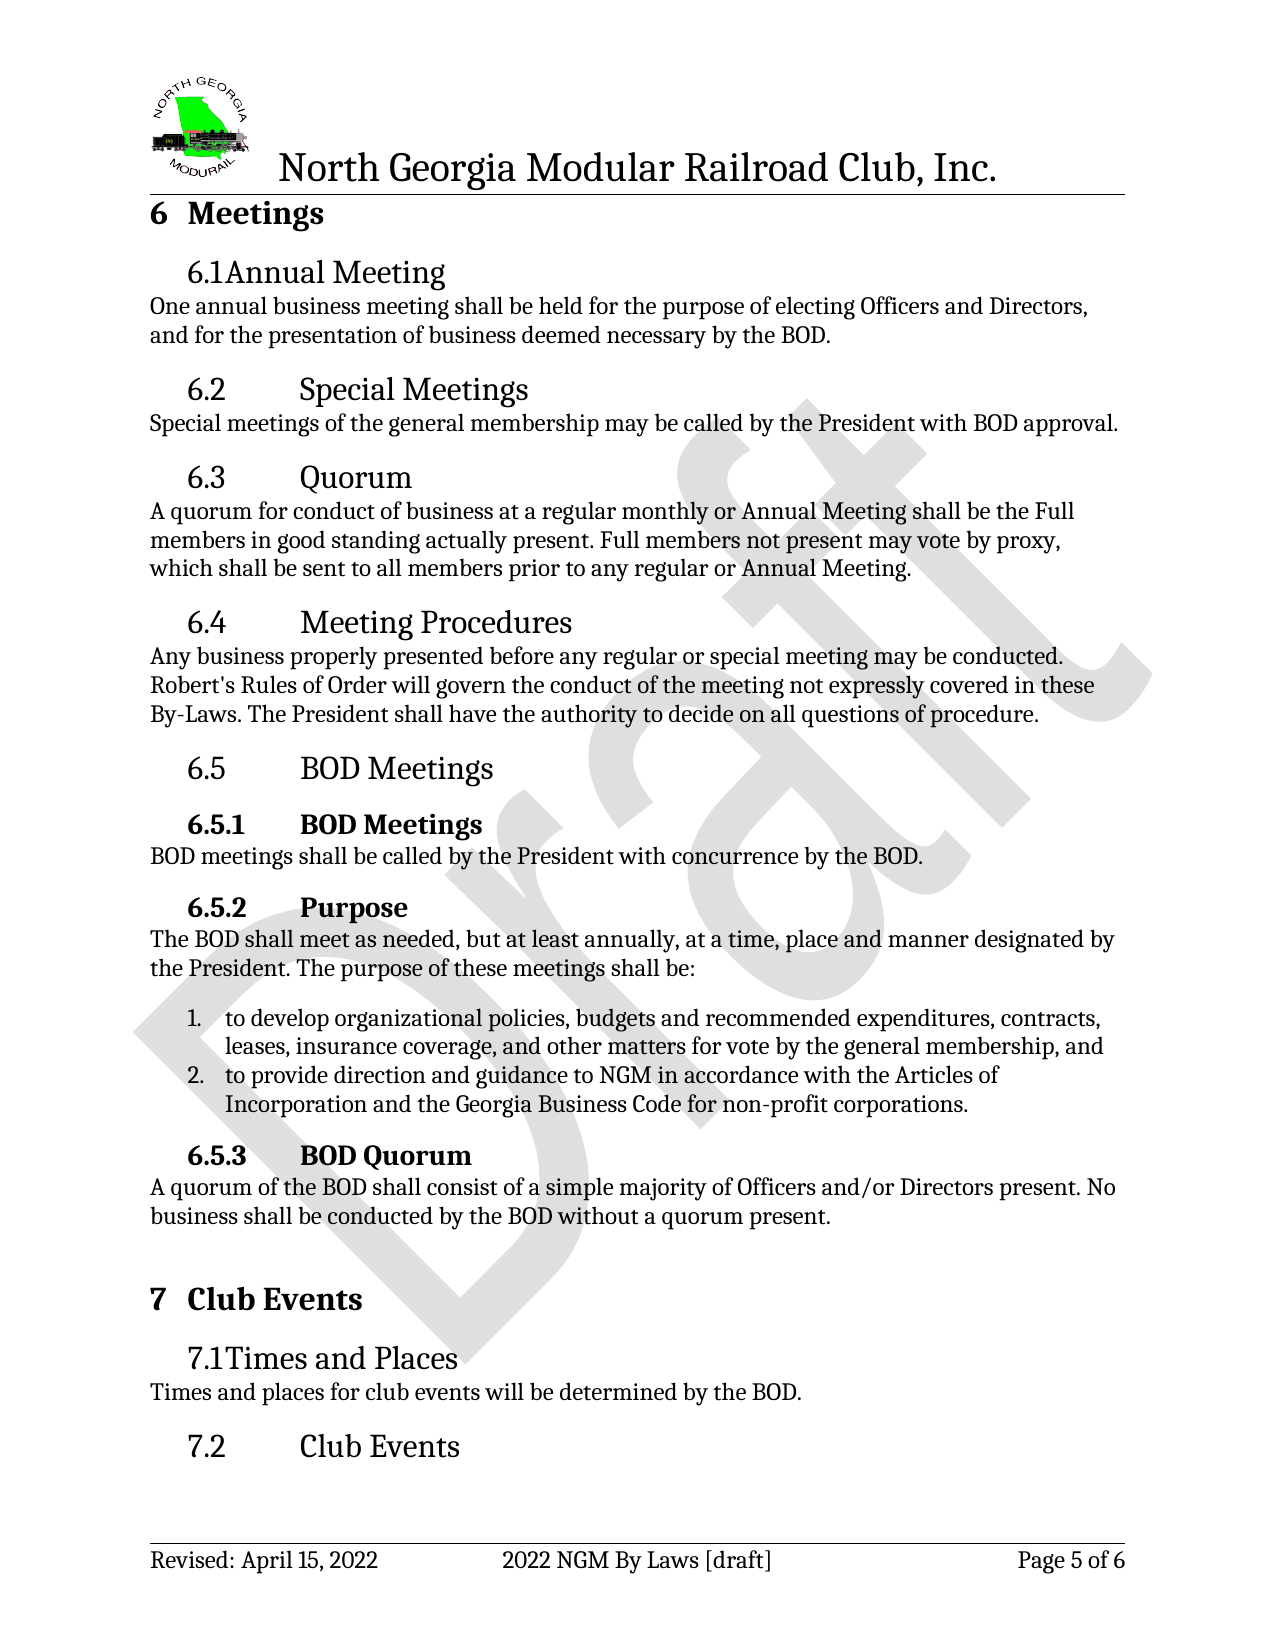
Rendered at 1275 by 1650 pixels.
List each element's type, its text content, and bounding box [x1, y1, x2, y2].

text A quorum for conduct of business at a regular monthly or Annual Meeting shall be the Full members in good standing actually present. Full members not present may vote by proxy, which shall be sent to all members prior to any regular or Annual Meeting. [150, 497, 1125, 583]
subtitle Times and Places [187, 1339, 1125, 1378]
subtitle BOD Quorum [187, 1139, 1125, 1173]
list to provide direction and guidance to NGM in accordance with the Articles of Incorporation and the Georgia Business Code for non-profit corporations. [187, 1061, 1125, 1118]
text One annual business meeting shall be held for the purpose of electing Officers and Directors, and for the presentation of business deemed necessary by the BOD. [150, 292, 1125, 350]
subtitle BOD Meetings [187, 808, 1125, 842]
text Any business properly presented before any regular or special meeting may be conducted. Robert's Rules of Order will govern the conduct of the meeting not expressly covered in these By-Laws. The President shall have the authority to decide on all questions of procedure. [150, 642, 1125, 728]
picture [150, 75, 251, 182]
subtitle Purpose [187, 892, 1125, 925]
text Times and places for club events will be determined by the BOD. [150, 1378, 1125, 1407]
text BOD meetings shall be called by the President with concurrence by the BOD. [150, 842, 1125, 871]
text The BOD shall meet as needed, but at least annually, at a time, place and manner designated by the President. The purpose of these meetings shall be: [150, 925, 1125, 983]
subtitle BOD Meetings [187, 749, 1125, 788]
text Special meetings of the general membership may be called by the President with BOD approval. [150, 409, 1125, 438]
list to develop organizational policies, budgets and recommended expenditures, contracts, leases, insurance coverage, and other matters for vote by the general membership, and [187, 1003, 1125, 1061]
subtitle Annual Meeting [187, 254, 1125, 292]
subtitle Quorum [187, 458, 1125, 497]
subtitle Meeting Procedures [187, 604, 1125, 642]
subtitle Club Events [150, 1280, 1125, 1319]
subtitle Club Events [187, 1427, 1125, 1466]
text A quorum of the BOD shall consist of a simple majority of Officers and/or Directors present. No business shall be conducted by the BOD without a quorum present. [150, 1173, 1125, 1230]
subtitle Meetings [150, 195, 1125, 233]
subtitle Special Meetings [187, 371, 1125, 409]
